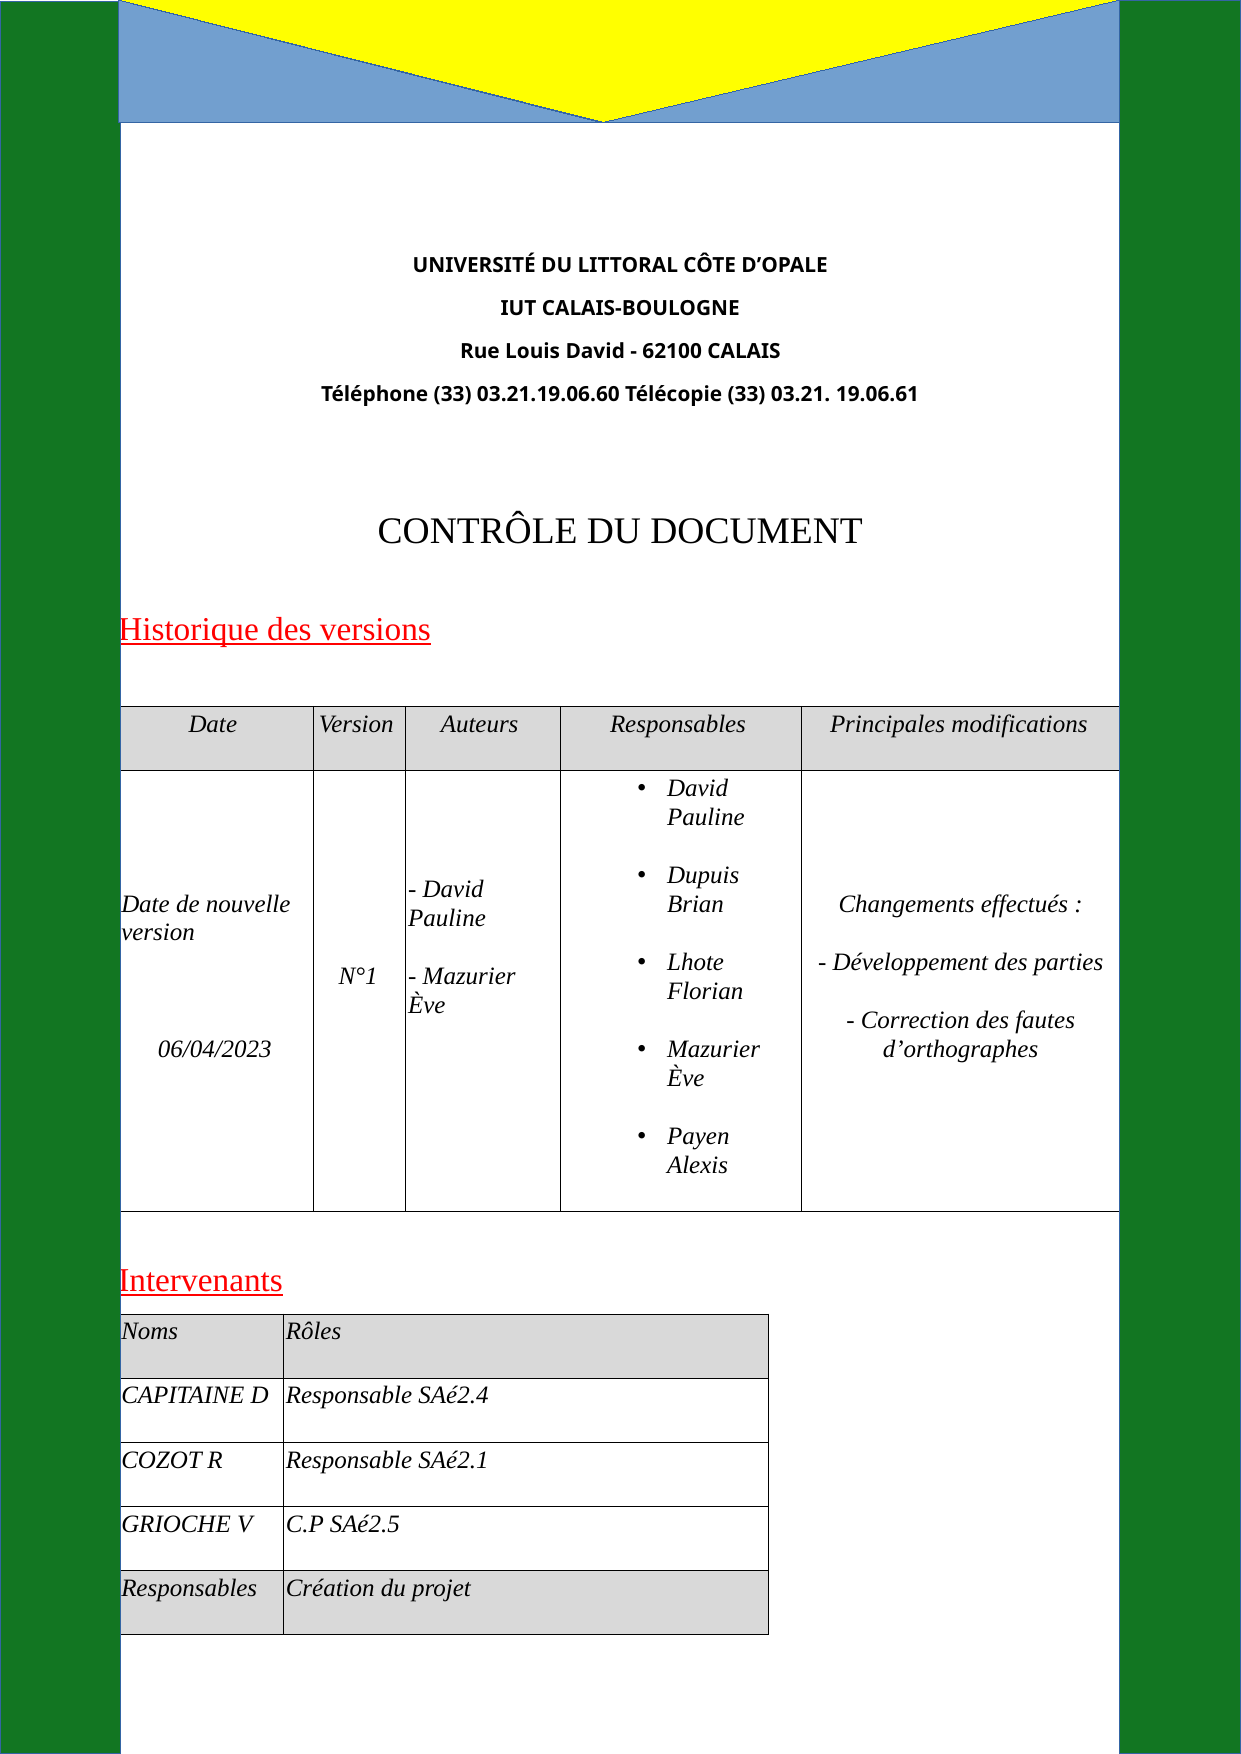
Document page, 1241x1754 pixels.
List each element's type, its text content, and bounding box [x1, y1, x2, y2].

table_cell Responsable SAé2.1 [284, 1443, 768, 1506]
table_cell C.P SAé2.5 [284, 1507, 768, 1570]
text CONTRÔLE DU DOCUMENT [121, 508, 1119, 552]
table_cell COZOT R [121, 1443, 283, 1506]
table_header Date [121, 707, 313, 770]
text Rue Louis David - 62100 CALAIS [121, 336, 1119, 364]
table_cell - David Pauline - Mazurier Ève [406, 771, 560, 1211]
table_header Version [314, 707, 405, 770]
table_header Responsables [561, 707, 801, 770]
table_cell GRIOCHE V [121, 1507, 283, 1570]
table_cell Création du projet [284, 1571, 768, 1634]
text IUT CALAIS-BOULOGNE [121, 293, 1119, 321]
table_cell CAPITAINE D [121, 1379, 283, 1442]
table_cell Responsables [121, 1571, 283, 1634]
table_header Noms [121, 1315, 283, 1378]
text UNIVERSITÉ DU LITTORAL CÔTE D’OPALE [121, 250, 1119, 278]
table_header Rôles [284, 1315, 768, 1378]
table_cell Responsable SAé2.4 [284, 1379, 768, 1442]
table_cell N°1 [314, 771, 405, 1211]
text Intervenants [121, 1261, 1119, 1299]
table_header Principales modifications [802, 707, 1119, 770]
table_cell Changements effectués : - Développement des parties - Correction des fautes d’orthographes [802, 771, 1119, 1211]
text Téléphone (33) 03.21.19.06.60 Télécopie (33) 03.21. 19.06.61 [121, 379, 1119, 407]
table_cell David Pauline Dupuis Brian Lhote Florian Mazurier Ève Payen Alexis [561, 771, 801, 1211]
table_cell Date de nouvelle version 06/04/2023 [121, 771, 313, 1211]
table_header Auteurs [406, 707, 560, 770]
text Historique des versions [121, 609, 1119, 648]
